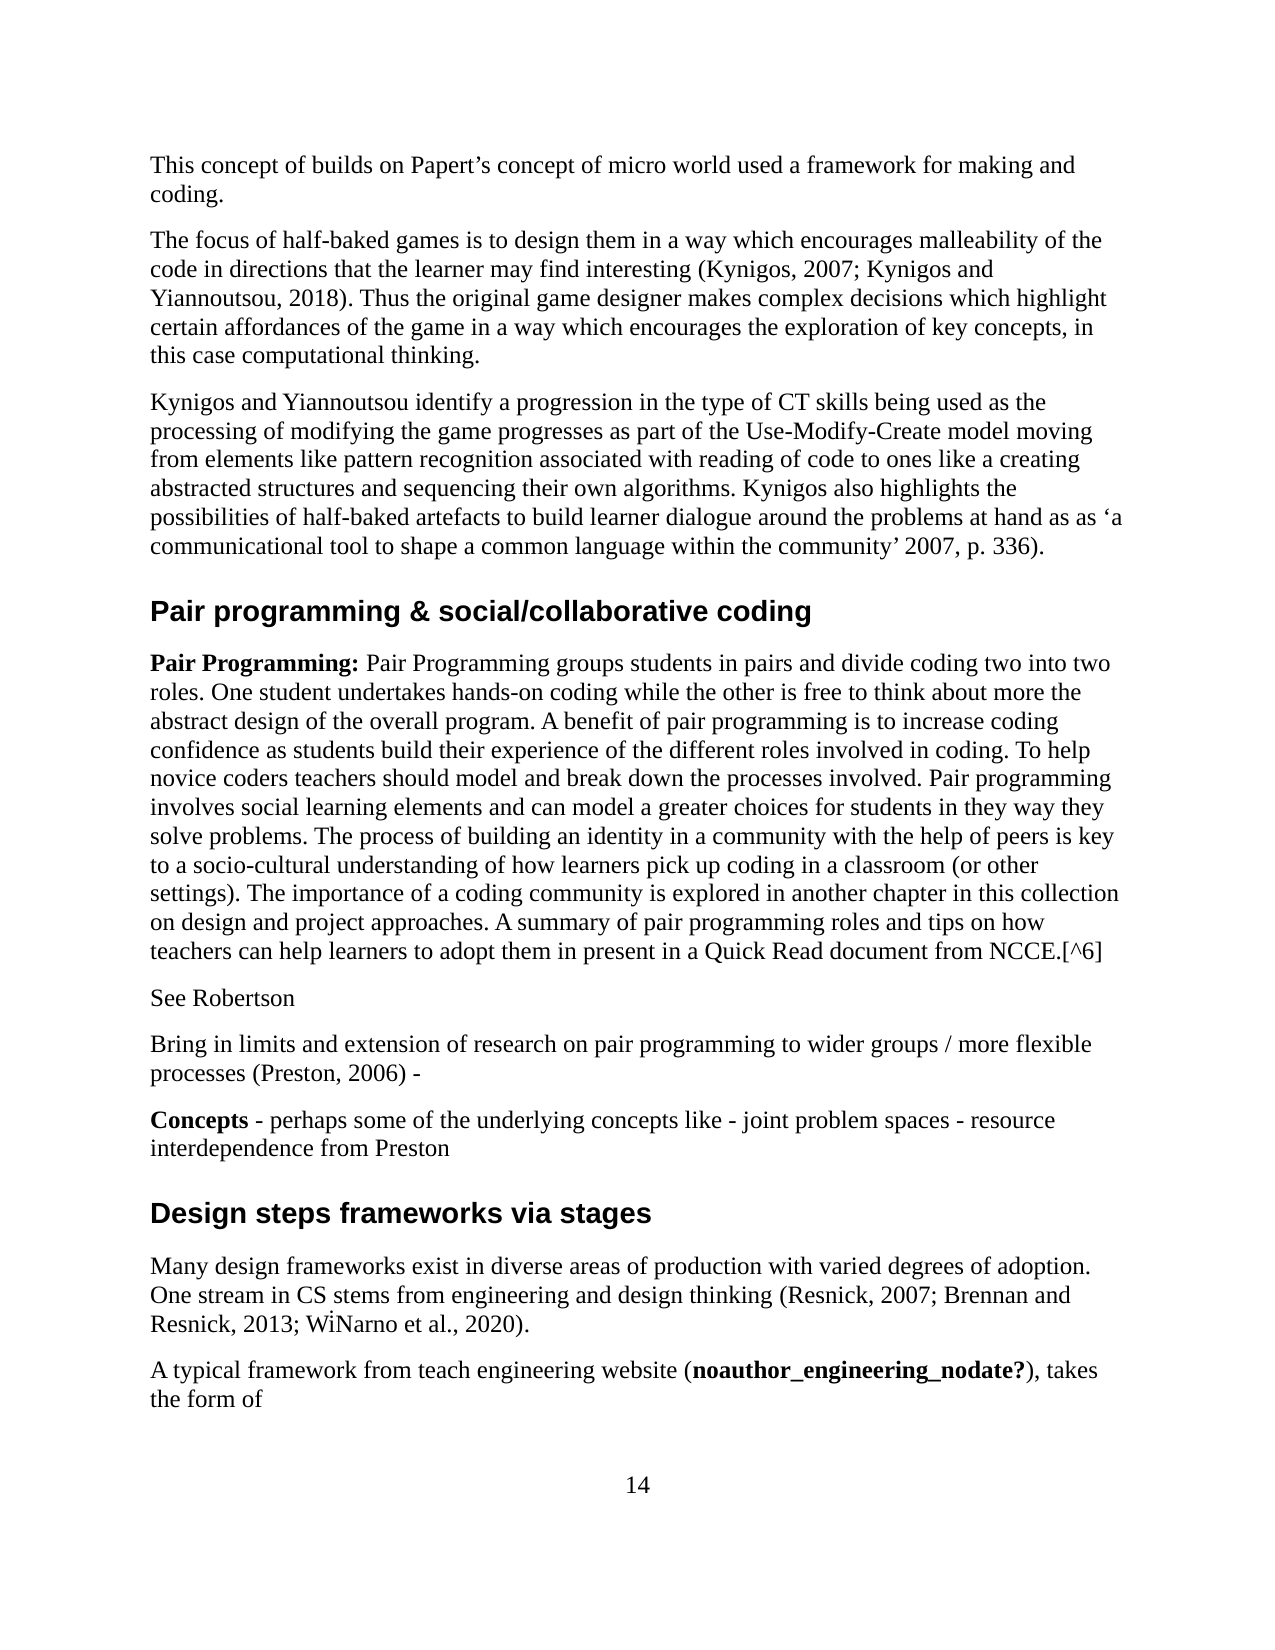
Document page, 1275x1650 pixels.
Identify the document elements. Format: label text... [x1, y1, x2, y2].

text A typical framework from teach engineering website (noauthor_engineering_nodate?), takes the form of [150, 1355, 1125, 1413]
text Kynigos and Yiannoutsou identify a progression in the type of CT skills being used as the processing of modifying the game progresses as part of the Use-Modify-Create model moving from elements like pattern recognition associated with reading of code to ones like a creating abstracted structures and sequencing their own algorithms. Kynigos also highlights the possibilities of half-baked artefacts to build learner dialogue around the problems at hand as as ‘a communicational tool to shape a common language within the community’ 2007, p. 336). [150, 387, 1125, 559]
text Concepts - perhaps some of the underlying concepts like - joint problem spaces - resource interdependence from Preston [150, 1105, 1125, 1162]
text Pair Programming: Pair Programming groups students in pairs and divide coding two into two roles. One student undertakes hands-on coding while the other is free to think about more the abstract design of the overall program. A benefit of pair programming is to increase coding confidence as students build their experience of the different roles involved in coding. To help novice coders teachers should model and break down the processes involved. Pair programming involves social learning elements and can model a greater choices for students in they way they solve problems. The process of building an identity in a community with the help of peers is key to a socio-cultural understanding of how learners pick up coding in a classroom (or other settings). The importance of a coding community is explored in another chapter in this collection on design and project approaches. A summary of pair programming roles and tips on how teachers can help learners to adopt them in present in a Quick Read document from NCCE.[^6] [150, 648, 1125, 965]
text Bring in limits and extension of research on pair programming to wider groups / more flexible processes (Preston, 2006) - [150, 1029, 1125, 1087]
text The focus of half-baked games is to design them in a way which encourages malleability of the code in directions that the learner may find interesting (Kynigos, 2007; Kynigos and Yiannoutsou, 2018). Thus the original game designer makes complex decisions which highlight certain affordances of the game in a way which encourages the exploration of key concepts, in this case computational thinking. [150, 225, 1125, 369]
text Many design frameworks exist in diverse areas of production with varied degrees of adoption. One stream in CS stems from engineering and design thinking (Resnick, 2007; Brennan and Resnick, 2013; Wi̇Narno et al., 2020). [150, 1251, 1125, 1337]
subtitle Pair programming & social/collaborative coding [150, 593, 1125, 627]
text See Robertson [150, 983, 1125, 1011]
subtitle Design steps frameworks via stages [150, 1196, 1125, 1230]
text This concept of builds on Papert’s concept of micro world used a framework for making and coding. [150, 150, 1125, 207]
